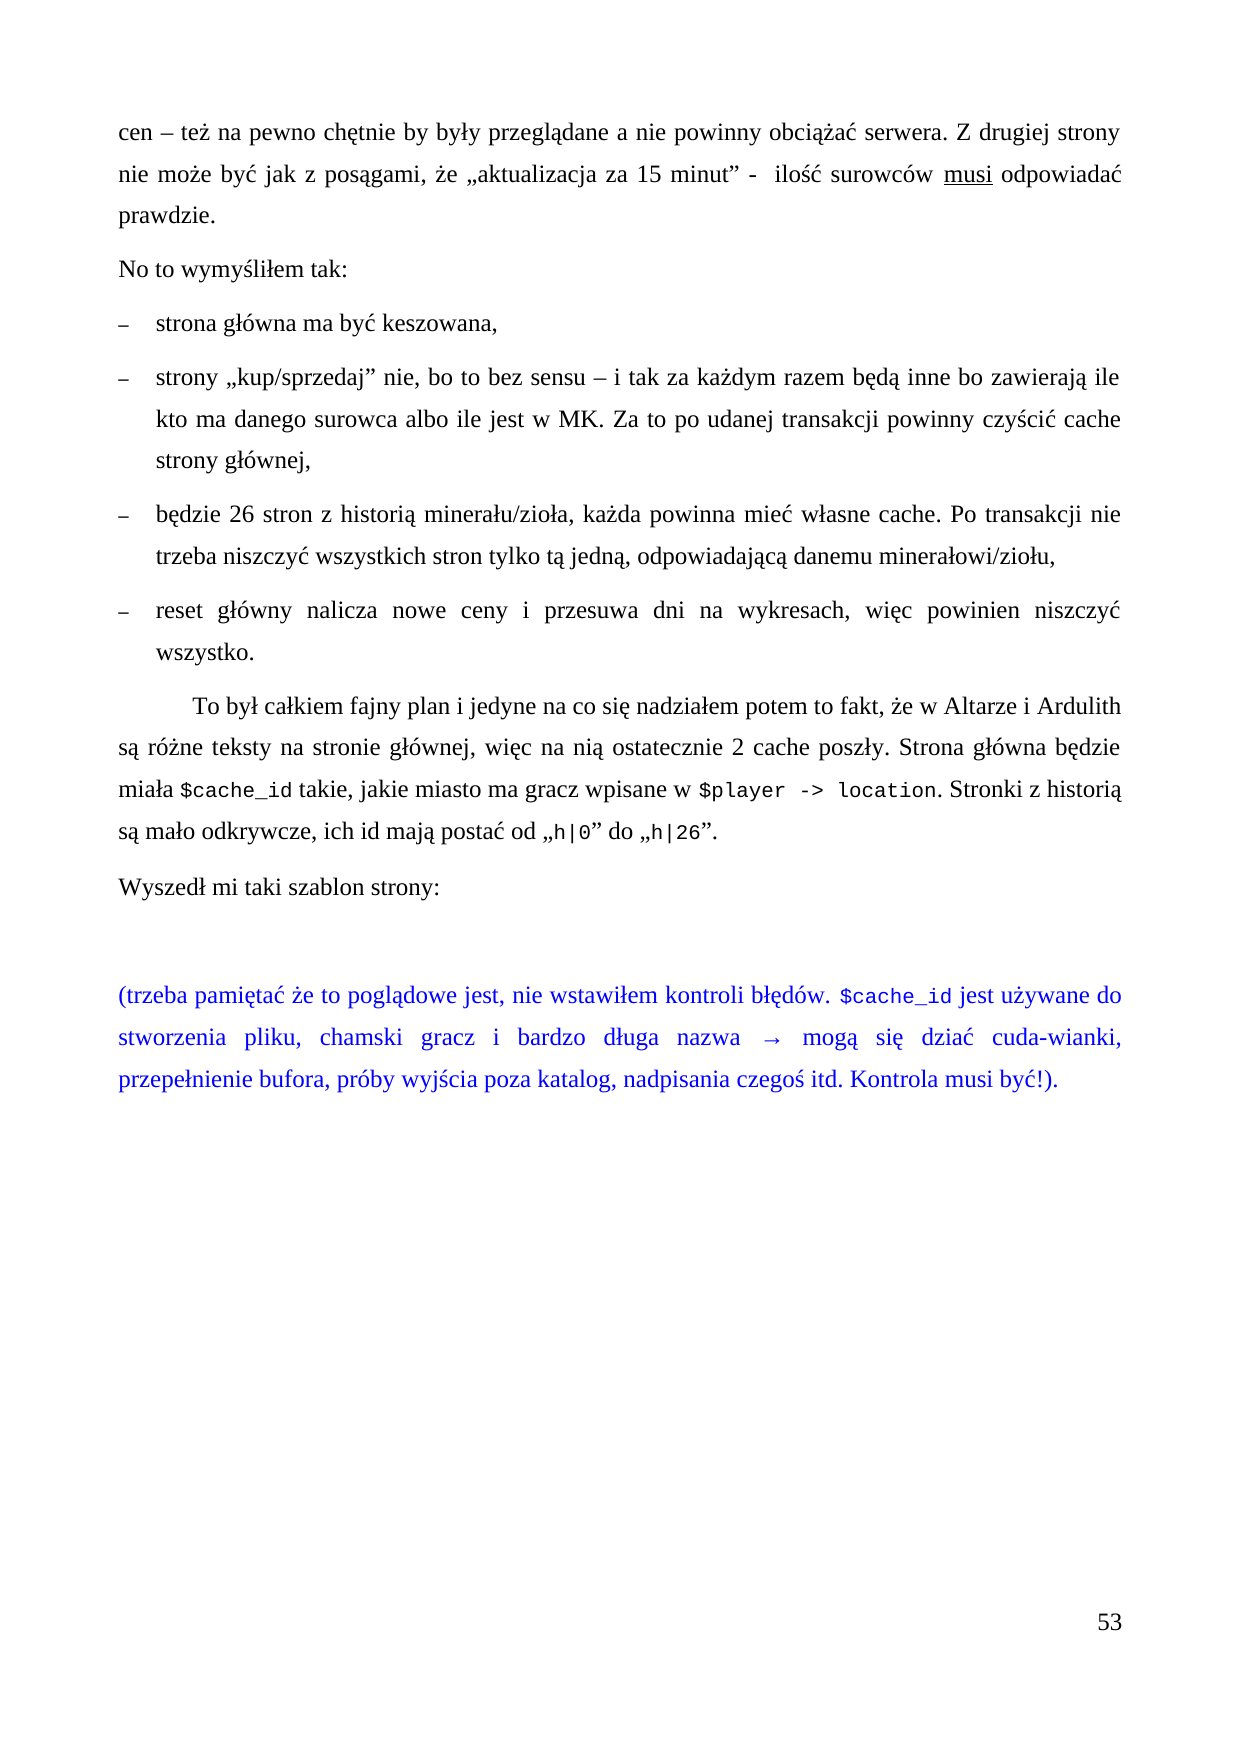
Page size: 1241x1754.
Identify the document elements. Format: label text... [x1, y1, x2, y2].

text To był całkiem fajny plan i jedyne na co się nadziałem potem to fakt, że w Altarze i Ardulith są różne teksty na stronie głównej, więc na nią ostatecznie 2 cache poszły. Strona główna będzie miała $cache_id takie, jakie miasto ma gracz wpisane w $player -> location. Stronki z historią są mało odkrywcze, ich id mają postać od „h|0” do „h|26”. [118, 692, 1122, 846]
list będzie 26 stron z historią minerału/zioła, każda powinna mieć własne cache. Po transakcji nie trzeba niszczyć wszystkich stron tylko tą jedną, odpowiadającą danemu minerałowi/ziołu, [118, 501, 1122, 570]
text (trzeba pamiętać że to poglądowe jest, nie wstawiłem kontroli błędów. $cache_id jest używane do stworzenia pliku, chamski gracz i bardzo długa nazwa → mogą się dziać cuda-wianki, przepełnienie bufora, próby wyjścia poza katalog, nadpisania czegoś itd. Kontrola musi być!). [118, 981, 1122, 1092]
text Wyszedł mi taki szablon strony: [118, 873, 1122, 900]
list strony „kup/sprzedaj” nie, bo to bez sensu – i tak za każdym razem będą inne bo zawierają ile kto ma danego surowca albo ile jest w MK. Za to po udanej transakcji powinny czyścić cache strony głównej, [118, 363, 1122, 474]
list reset główny nalicza nowe ceny i przesuwa dni na wykresach, więc powinien niszczyć wszystko. [118, 596, 1122, 666]
text cen – też na pewno chętnie by były przeglądane a nie powinny obciążać serwera. Z drugiej strony nie może być jak z posągami, że „aktualizacja za 15 minut” - ilość surowców musi odpowiadać prawdzie. [118, 118, 1122, 229]
text No to wymyśliłem tak: [118, 255, 1122, 283]
list strona główna ma być keszowana, [118, 309, 1122, 337]
